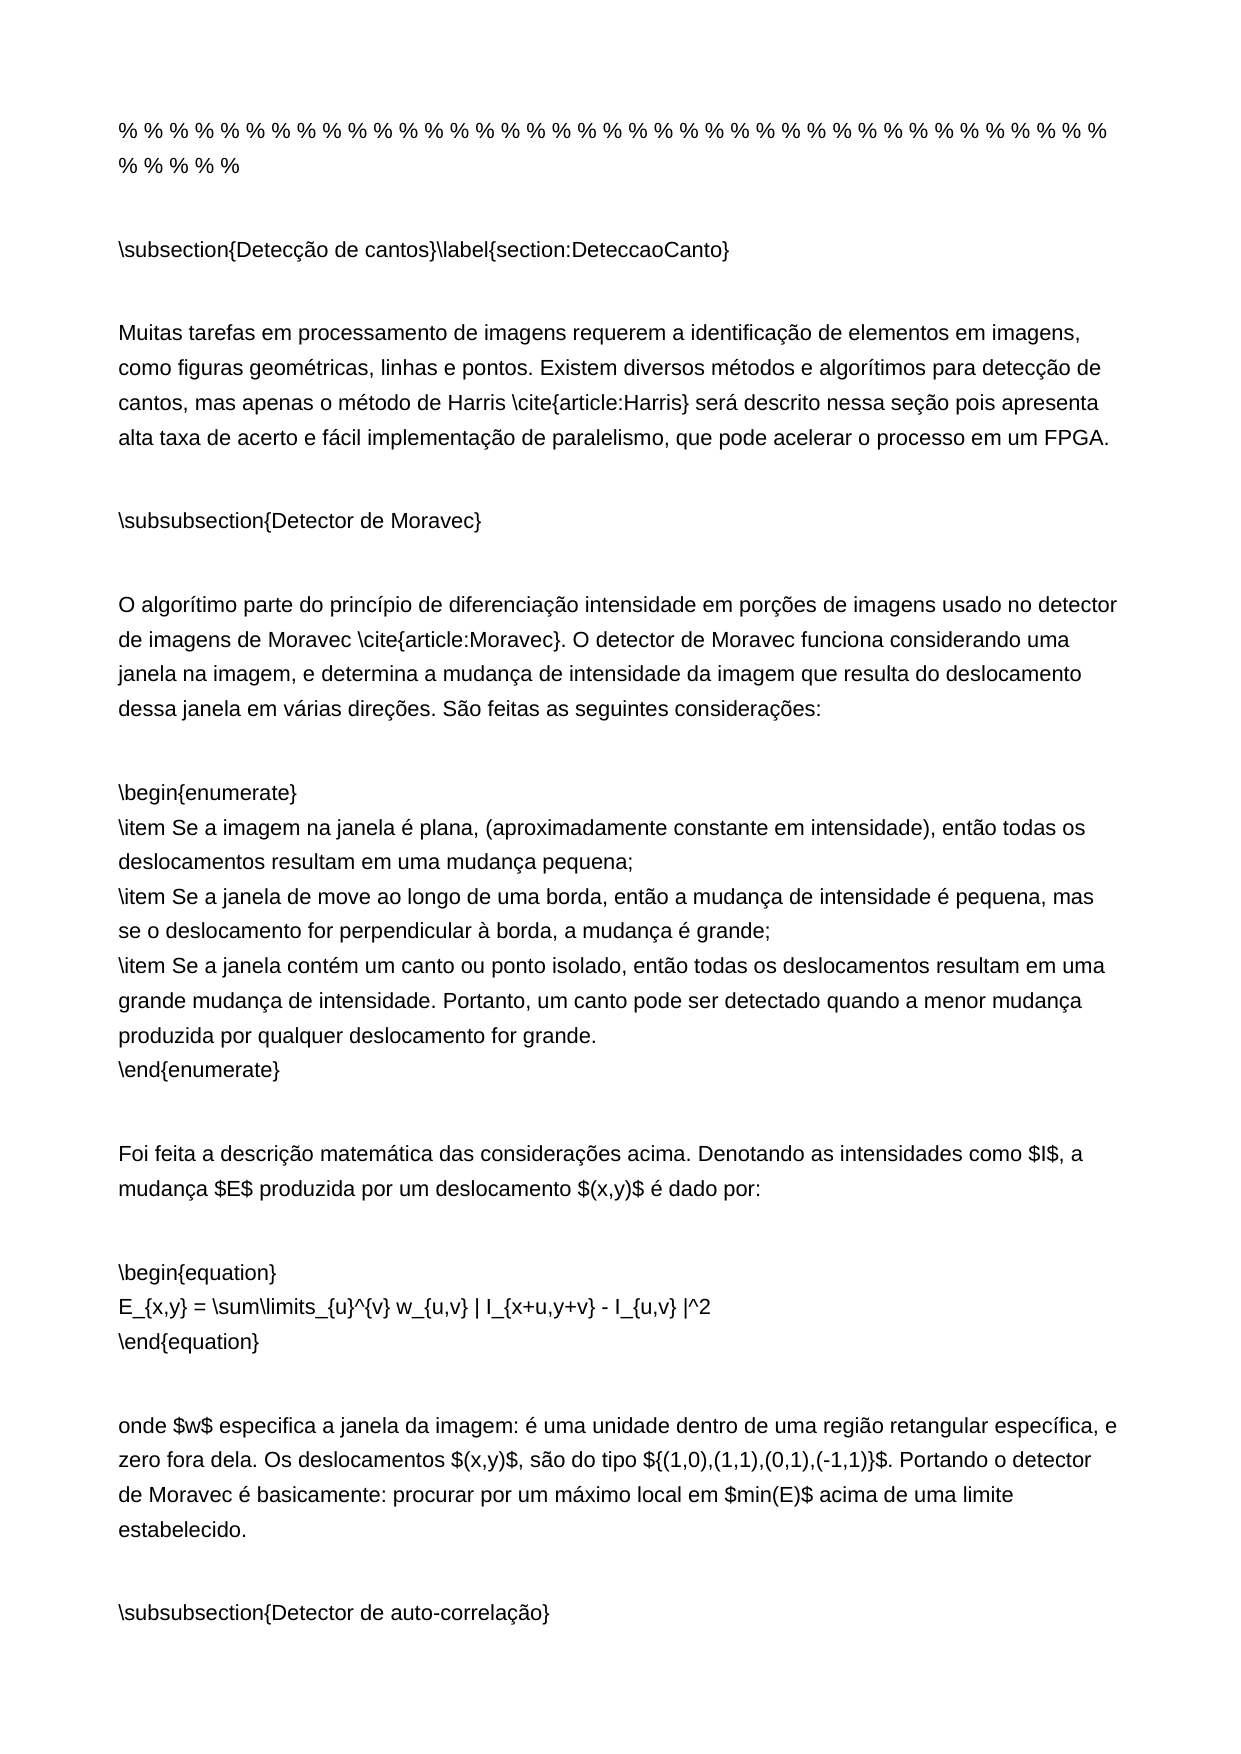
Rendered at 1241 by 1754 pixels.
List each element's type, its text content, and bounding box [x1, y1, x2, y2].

text Foi feita a descrição matemática das considerações acima. Denotando as intensidades como $I$, a mudança $E$ produzida por um deslocamento $(x,y)$ é dado por: [118, 1141, 1122, 1201]
text \end{equation} [118, 1329, 1122, 1354]
text \end{enumerate} [118, 1057, 1122, 1082]
text \item Se a imagem na janela é plana, (aproximadamente constante em intensidade), então todas os deslocamentos resultam em uma mudança pequena; [118, 814, 1122, 874]
text Muitas tarefas em processamento de imagens requerem a identificação de elementos em imagens, como figuras geométricas, linhas e pontos. Existem diversos métodos e algorítimos para detecção de cantos, mas apenas o método de Harris \cite{article:Harris} será descrito nessa seção pois apresenta alta taxa de acerto e fácil implementação de paralelismo, que pode acelerar o processo em um FPGA. [118, 320, 1122, 449]
text \item Se a janela contém um canto ou ponto isolado, então todas os deslocamentos resultam em uma grande mudança de intensidade. Portanto, um canto pode ser detectado quando a menor mudança produzida por qualquer deslocamento for grande. [118, 953, 1122, 1048]
text \begin{enumerate} [118, 780, 1122, 805]
text \item Se a janela de move ao longo de uma borda, então a mudança de intensidade é pequena, mas se o deslocamento for perpendicular à borda, a mudança é grande; [118, 884, 1122, 944]
text \subsection{Detecção de cantos}\label{section:DeteccaoCanto} [118, 237, 1122, 262]
text \begin{equation} [118, 1259, 1122, 1284]
text \subsubsection{Detector de auto-correlação} [118, 1600, 1122, 1626]
text % % % % % % % % % % % % % % % % % % % % % % % % % % % % % % % % % % % % % % % % % % % % [118, 118, 1122, 178]
text O algorítimo parte do princípio de diferenciação intensidade em porções de imagens usado no detector de imagens de Moravec \cite{article:Moravec}. O detector de Moravec funciona considerando uma janela na imagem, e determina a mudança de intensidade da imagem que resulta do deslocamento dessa janela em várias direções. São feitas as seguintes considerações: [118, 592, 1122, 721]
text onde $w$ especifica a janela da imagem: é uma unidade dentro de uma região retangular específica, e zero fora dela. Os deslocamentos $(x,y)$, são do tipo ${(1,0),(1,1),(0,1),(-1,1)}$. Portando o detector de Moravec é basicamente: procurar por um máximo local em $min(E)$ acima de uma limite estabelecido. [118, 1412, 1122, 1542]
text \subsubsection{Detector de Moravec} [118, 508, 1122, 533]
text E_{x,y} = \sum\limits_{u}^{v} w_{u,v} | I_{x+u,y+v} - I_{u,v} |^2 [118, 1294, 1122, 1319]
